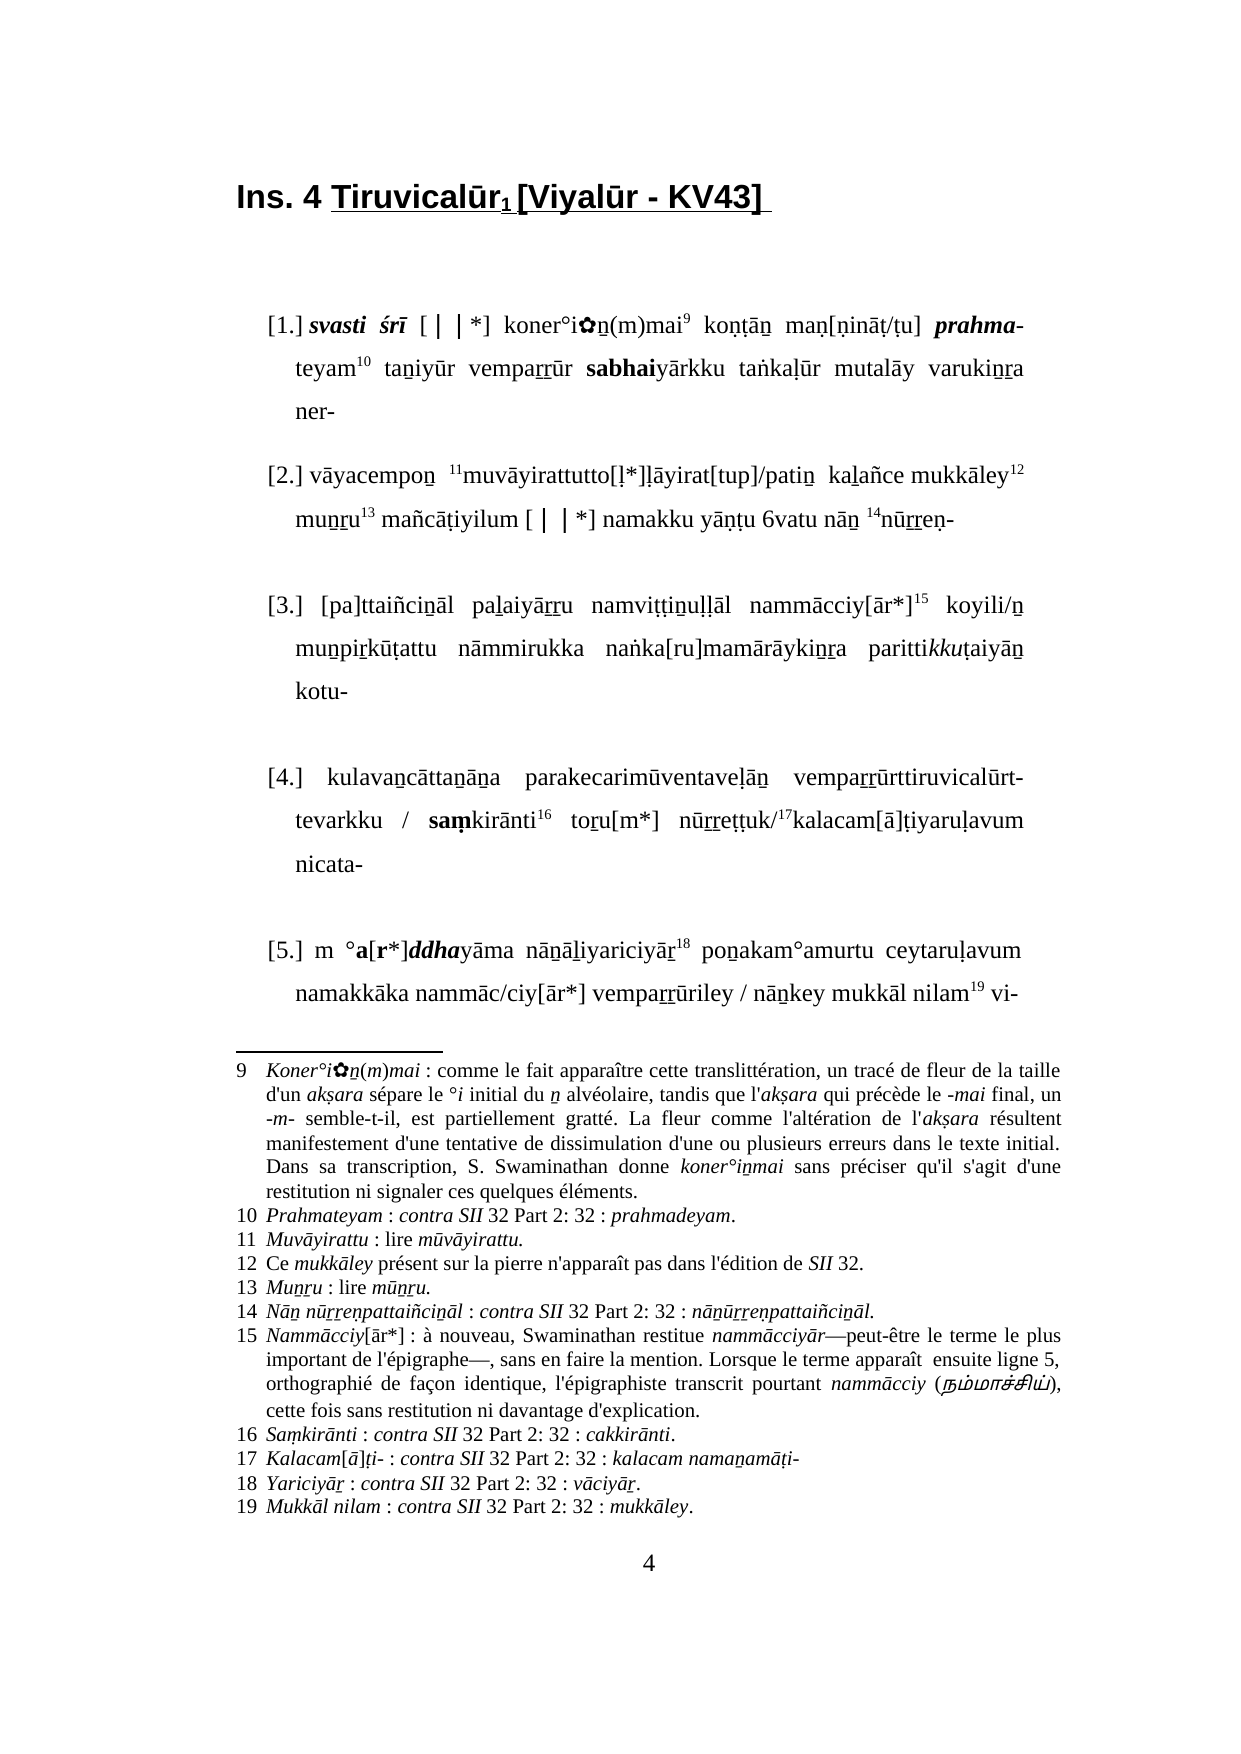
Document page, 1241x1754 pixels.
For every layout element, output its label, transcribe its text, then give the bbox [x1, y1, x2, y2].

text Kalacam[ā]ṭi- : contra SII 32 Part 2: 32 : kalacam namaṉamāṭi- [236, 1446, 1061, 1470]
text Ce mukkāley présent sur la pierre n'apparaît pas dans l'édition de SII 32. [236, 1251, 1061, 1275]
text Nāṉ nūṟṟeṇpattaiñciṉāl : contra SII 32 Part 2: 32 : nāṉūṟṟeṇpattaiñciṉāl. [236, 1299, 1061, 1323]
text Muvāyirattu : lire mūvāyirattu. [236, 1227, 1061, 1251]
text [3.] [pa]ttaiñciṉāl paḻaiyāṟṟu namviṭṭiṉuḷḷāl nammācciy[ār*] koyili/ṉ muṉpiṟkūṭattu nāmmirukka naṅka[ru]mamārāykiṉṟa parittikkuṭaiyāṉ kotu- [267, 590, 1024, 705]
text [5.] m °a[r*]ddhayāma nāṉāḻiyariciyāṟ poṉakam°amurtu ceytaruḷavum namakkāka nammāc/ciy[ār*] vempaṟṟūriley / nāṉkey mukkāl nilam vi- [267, 935, 1022, 1007]
text Nammācciy[ār*] : à nouveau, Swaminathan restitue nammācciyār—peut-être le terme le plus important de l'épigraphe—, sans en faire la mention. Lorsque le terme apparaît ensuite ligne 5, orthographié de façon identique, l'épigraphiste transcrit pourtant nammācciy (நம்மாச்சிய்), cette fois sans restitution ni davantage d'explication. [236, 1323, 1061, 1422]
subtitle Ins. 4 Tiruvicalūr1 [Viyalūr - KV43] [236, 177, 1061, 216]
text [2.] vāyacempoṉ muvāyirattutto[ḷ*]ḷāyirat[tup]/patiṉ kaḻañce mukkāley muṉṟu mañcāṭiyilum [❘❘*] namakku yāṇṭu 6vatu nāṉ nūṟṟeṇ- [267, 461, 1024, 532]
text Yariciyāṟ : contra SII 32 Part 2: 32 : vāciyāṟ. [236, 1470, 1061, 1494]
text Mukkāl nilam : contra SII 32 Part 2: 32 : mukkāley. [236, 1494, 1061, 1518]
text Saṃkirānti : contra SII 32 Part 2: 32 : cakkirānti. [236, 1422, 1061, 1446]
text [4.] kulavaṉcāttaṉāṉa parakecarimūventaveḷāṉ vempaṟṟūrttiruvicalūrt- tevarkku / saṃkirānti toṟu[m*] nūṟṟeṭṭuk/kalacam[ā]ṭiyaruḷavum nicata- [267, 762, 1024, 877]
text Koner°i✿ṉ(m)mai : comme le fait apparaître cette translittération, un tracé de fleur de la taille d'un akṣara sépare le °i initial du ṉ alvéolaire, tandis que l'akṣara qui précède le -mai final, un -m- semble-t-il, est partiellement gratté. La fleur comme l'altération de l'akṣara résultent manifestement d'une tentative de dissimulation d'une ou plusieurs erreurs dans le texte initial. Dans sa transcription, S. Swaminathan donne koner°iṉmai sans préciser qu'il s'agit d'une restitution ni signaler ces quelques éléments. [236, 1058, 1061, 1203]
text Prahmateyam : contra SII 32 Part 2: 32 : prahmadeyam. [236, 1203, 1061, 1227]
text [1.] svasti śrī [❘❘*] koner°i✿ṉ(m)mai koṇṭāṉ maṇ[ṇināṭ/ṭu] prahma-teyam taṉiyūr vempaṟṟūr sabhaiyārkku taṅkaḷūr mutalāy varukiṉṟa ner- [267, 310, 1024, 425]
text Muṉṟu : lire mūṉṟu. [236, 1275, 1061, 1299]
